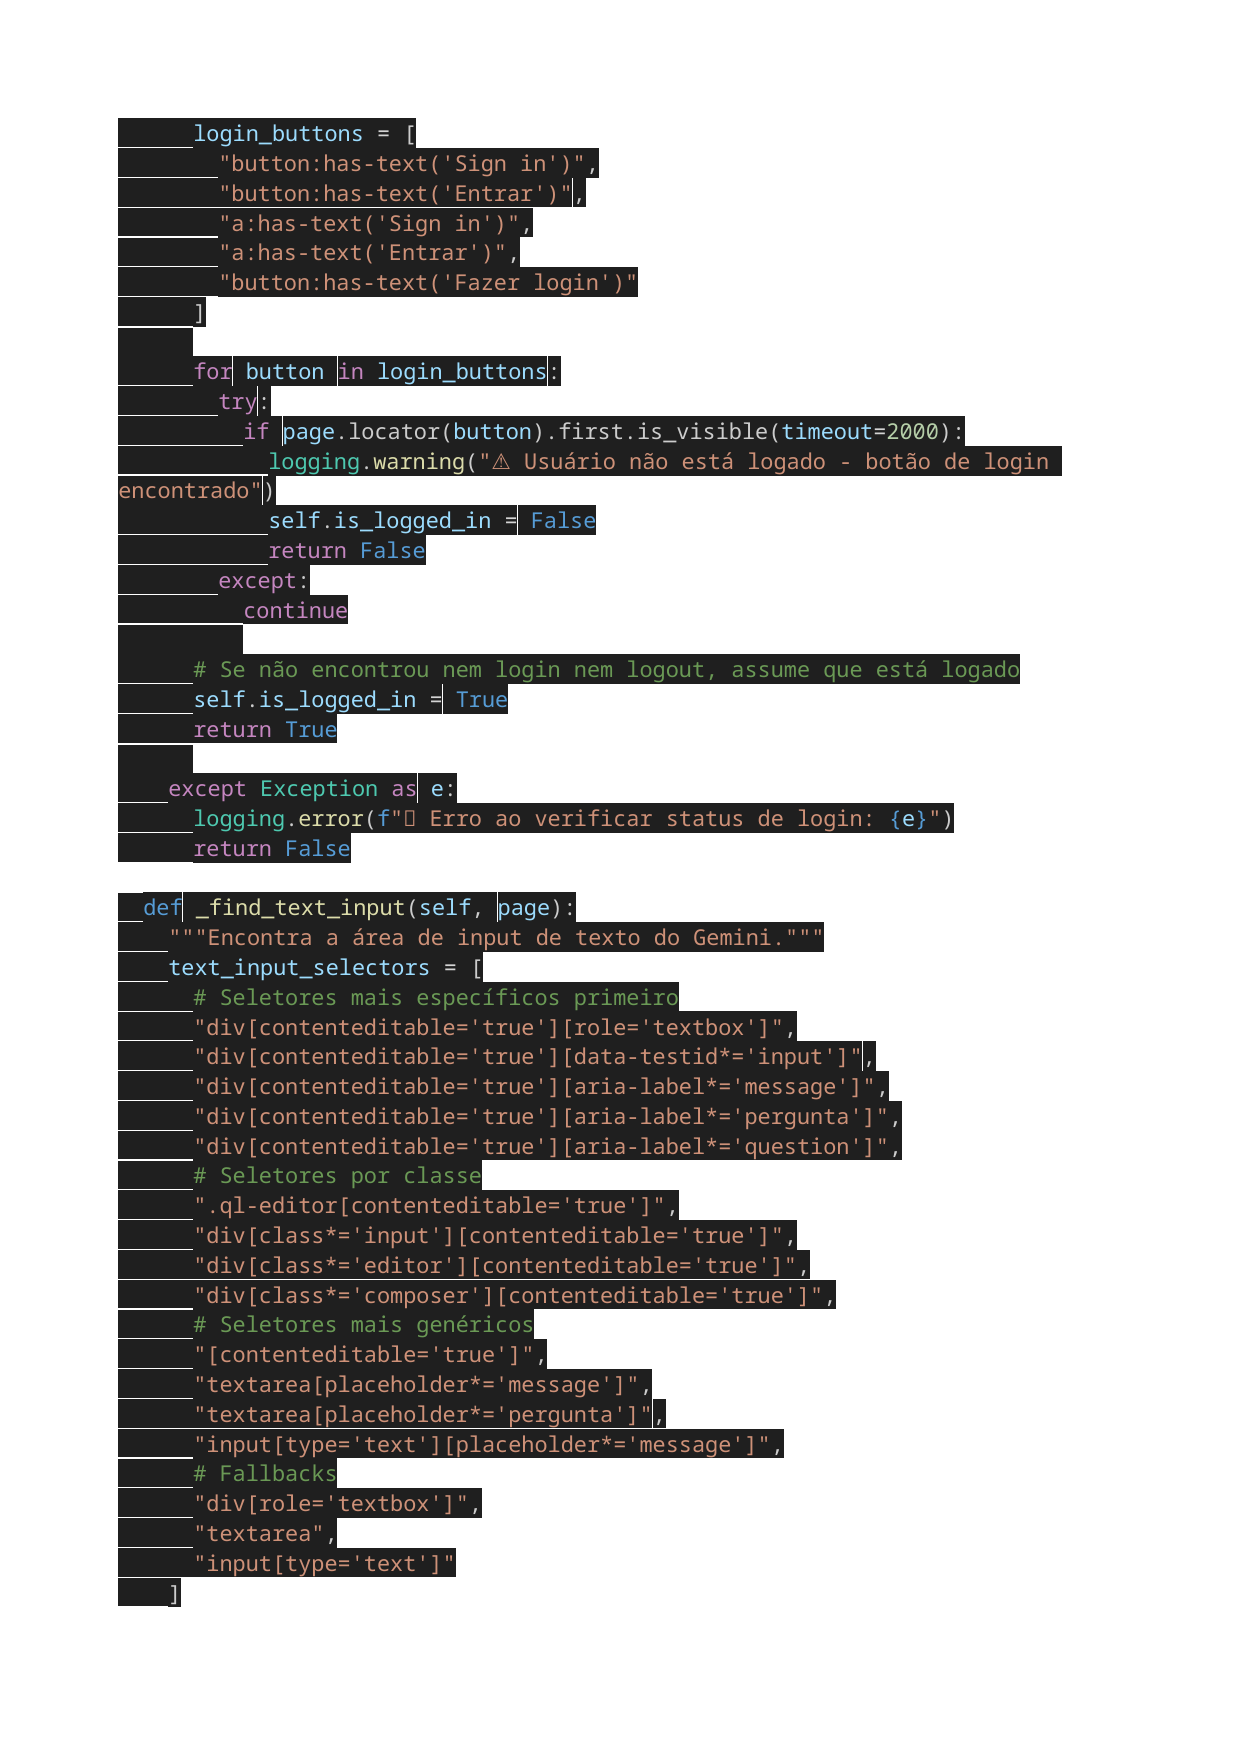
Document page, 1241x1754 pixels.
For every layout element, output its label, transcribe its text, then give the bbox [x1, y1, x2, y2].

text "div[class*='input'][contenteditable='true']", [118, 1220, 1122, 1250]
text "div[class*='composer'][contenteditable='true']", [118, 1279, 1122, 1309]
text "a:has-text('Sign in')", [118, 207, 1122, 237]
text ] [118, 297, 1122, 327]
text "div[contenteditable='true'][aria-label*='message']", [118, 1071, 1122, 1101]
text continue [118, 595, 1122, 624]
text "div[role='textbox']", [118, 1488, 1122, 1518]
text "div[contenteditable='true'][aria-label*='pergunta']", [118, 1101, 1122, 1131]
text """Encontra a área de input de texto do Gemini.""" [118, 922, 1122, 952]
text ".ql-editor[contenteditable='true']", [118, 1190, 1122, 1220]
text logging.error(f"❌ Erro ao verificar status de login: {e}") [118, 803, 1122, 833]
text def _find_text_input(self, page): [118, 892, 1122, 922]
text "textarea[placeholder*='pergunta']", [118, 1399, 1122, 1428]
text # Se não encontrou nem login nem logout, assume que está logado [118, 654, 1122, 684]
text # Seletores por classe [118, 1160, 1122, 1190]
text "div[contenteditable='true'][aria-label*='question']", [118, 1131, 1122, 1160]
text # Seletores mais genéricos [118, 1309, 1122, 1339]
text return False [118, 833, 1122, 863]
text "textarea", [118, 1518, 1122, 1548]
text # Fallbacks [118, 1458, 1122, 1488]
text "input[type='text']" [118, 1548, 1122, 1577]
text except: [118, 565, 1122, 595]
text "button:has-text('Fazer login')" [118, 267, 1122, 297]
text login_buttons = [ [118, 118, 1122, 148]
text "div[contenteditable='true'][data-testid*='input']", [118, 1041, 1122, 1071]
text "a:has-text('Entrar')", [118, 237, 1122, 267]
text "[contenteditable='true']", [118, 1339, 1122, 1369]
text try: [118, 386, 1122, 416]
text return True [118, 714, 1122, 743]
text "button:has-text('Entrar')", [118, 178, 1122, 207]
text "button:has-text('Sign in')", [118, 148, 1122, 178]
text for button in login_buttons: [118, 356, 1122, 386]
text "textarea[placeholder*='message']", [118, 1369, 1122, 1399]
text return False [118, 535, 1122, 565]
text text_input_selectors = [ [118, 952, 1122, 982]
text except Exception as e: [118, 773, 1122, 803]
text self.is_logged_in = False [118, 505, 1122, 535]
text # Seletores mais específicos primeiro [118, 982, 1122, 1011]
text logging.warning("⚠️ Usuário não está logado - botão de login encontrado") [118, 446, 1122, 505]
text "div[class*='editor'][contenteditable='true']", [118, 1250, 1122, 1279]
text "input[type='text'][placeholder*='message']", [118, 1428, 1122, 1458]
text ] [118, 1577, 1122, 1607]
text "div[contenteditable='true'][role='textbox']", [118, 1011, 1122, 1041]
text if page.locator(button).first.is_visible(timeout=2000): [118, 416, 1122, 446]
text self.is_logged_in = True [118, 684, 1122, 714]
